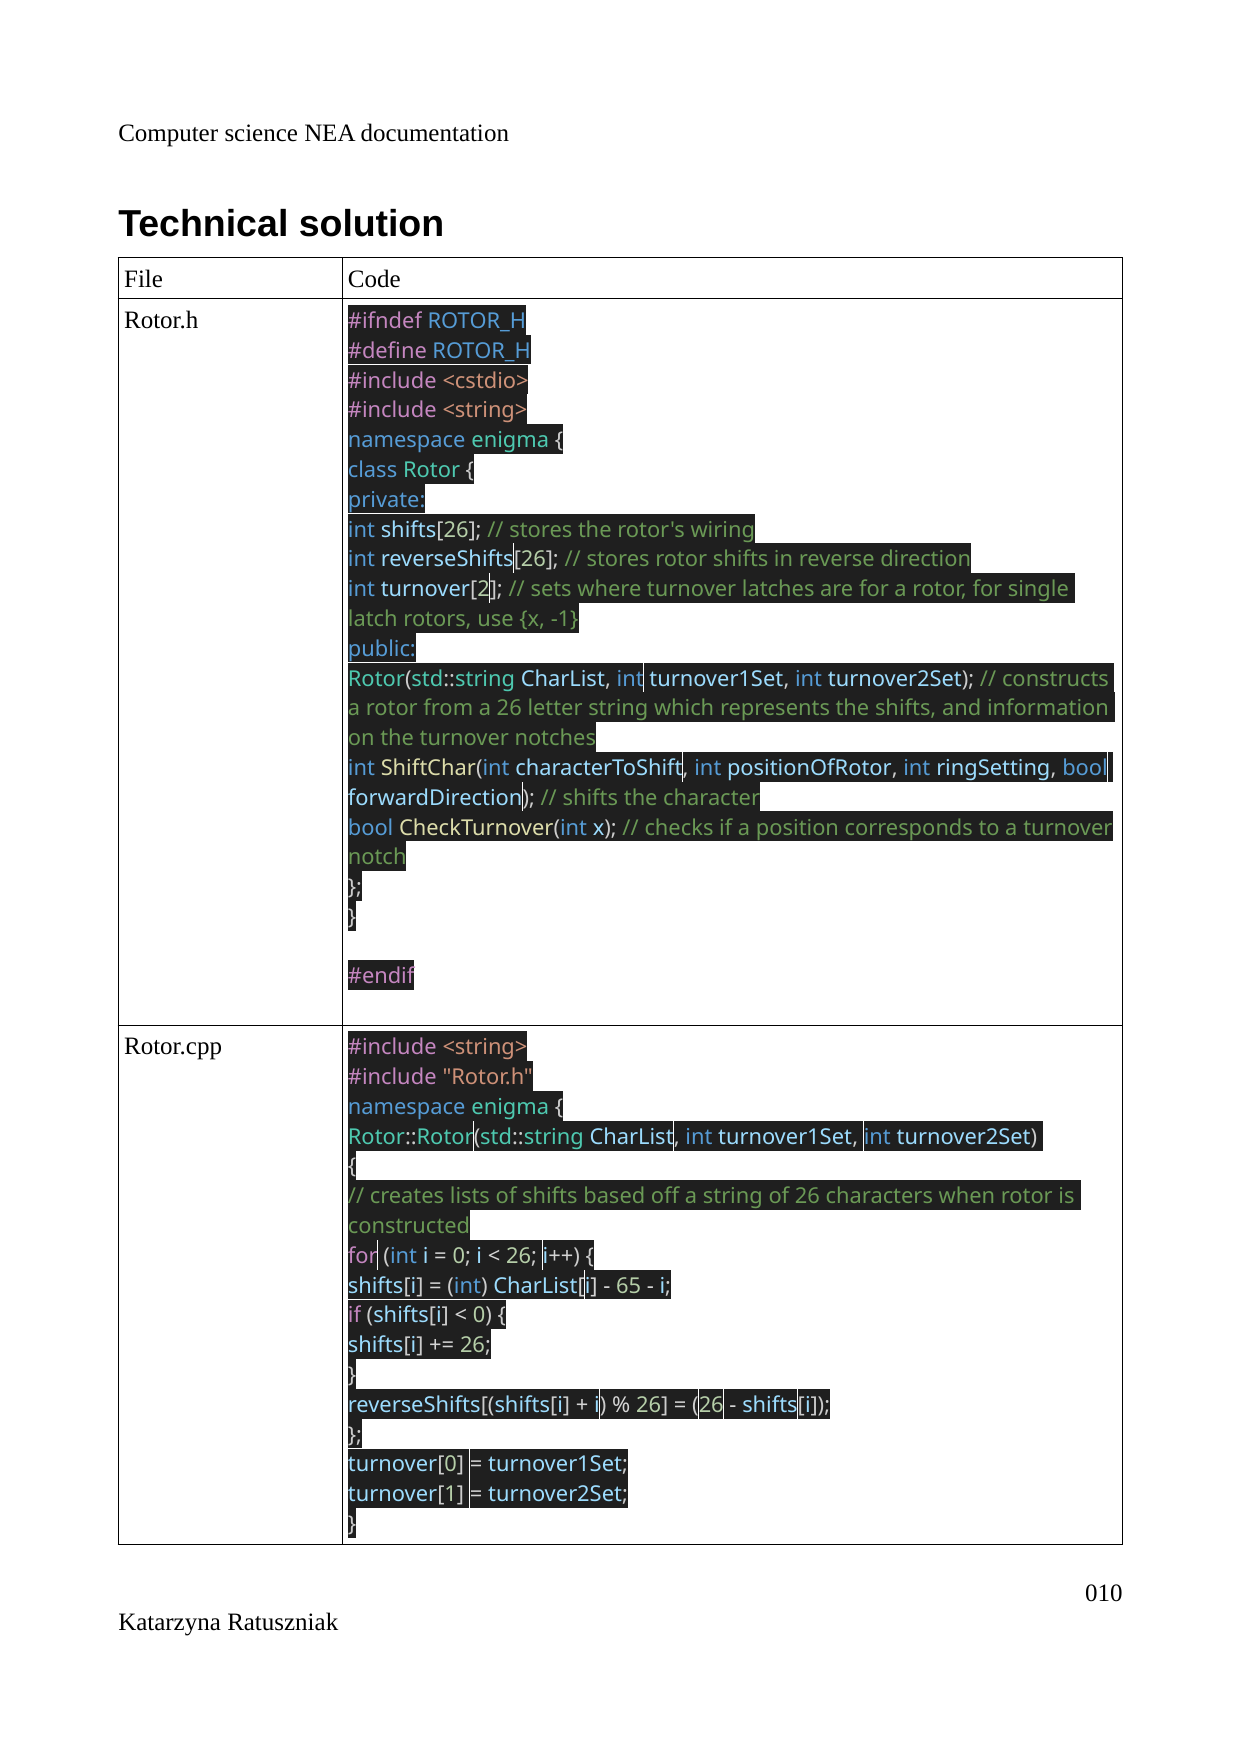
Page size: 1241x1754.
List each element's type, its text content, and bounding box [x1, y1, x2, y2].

table_cell #ifndef ROTOR_H #define ROTOR_H #include <cstdio> #include <string> namespace enigma { class Rotor { private: int shifts[26]; // stores the rotor's wiring int reverseShifts[26]; // stores rotor shifts in reverse direction int turnover[2]; // sets where turnover latches are for a rotor, for single latch rotors, use {x, -1} public: Rotor(std::string CharList, int turnover1Set, int turnover2Set); // constructs a rotor from a 26 letter string which represents the shifts, and information on the turnover notches int ShiftChar(int characterToShift, int positionOfRotor, int ringSetting, bool forwardDirection); // shifts the character bool CheckTurnover(int x); // checks if a position corresponds to a turnover notch }; } #endif [343, 299, 1122, 1024]
subtitle Technical solution [118, 201, 1122, 244]
table_header Code [343, 258, 1122, 298]
table_header File [119, 258, 342, 298]
table_cell Rotor.cpp [119, 1026, 342, 1543]
table_cell #include <string> #include "Rotor.h" namespace enigma { Rotor::Rotor(std::string CharList, int turnover1Set, int turnover2Set) { // creates lists of shifts based off a string of 26 characters when rotor is constructed for (int i = 0; i < 26; i++) { shifts[i] = (int) CharList[i] - 65 - i; if (shifts[i] < 0) { shifts[i] += 26; } reverseShifts[(shifts[i] + i) % 26] = (26 - shifts[i]); }; turnover[0] = turnover1Set; turnover[1] = turnover2Set; } [343, 1026, 1122, 1543]
table_cell Rotor.h [119, 299, 342, 1024]
